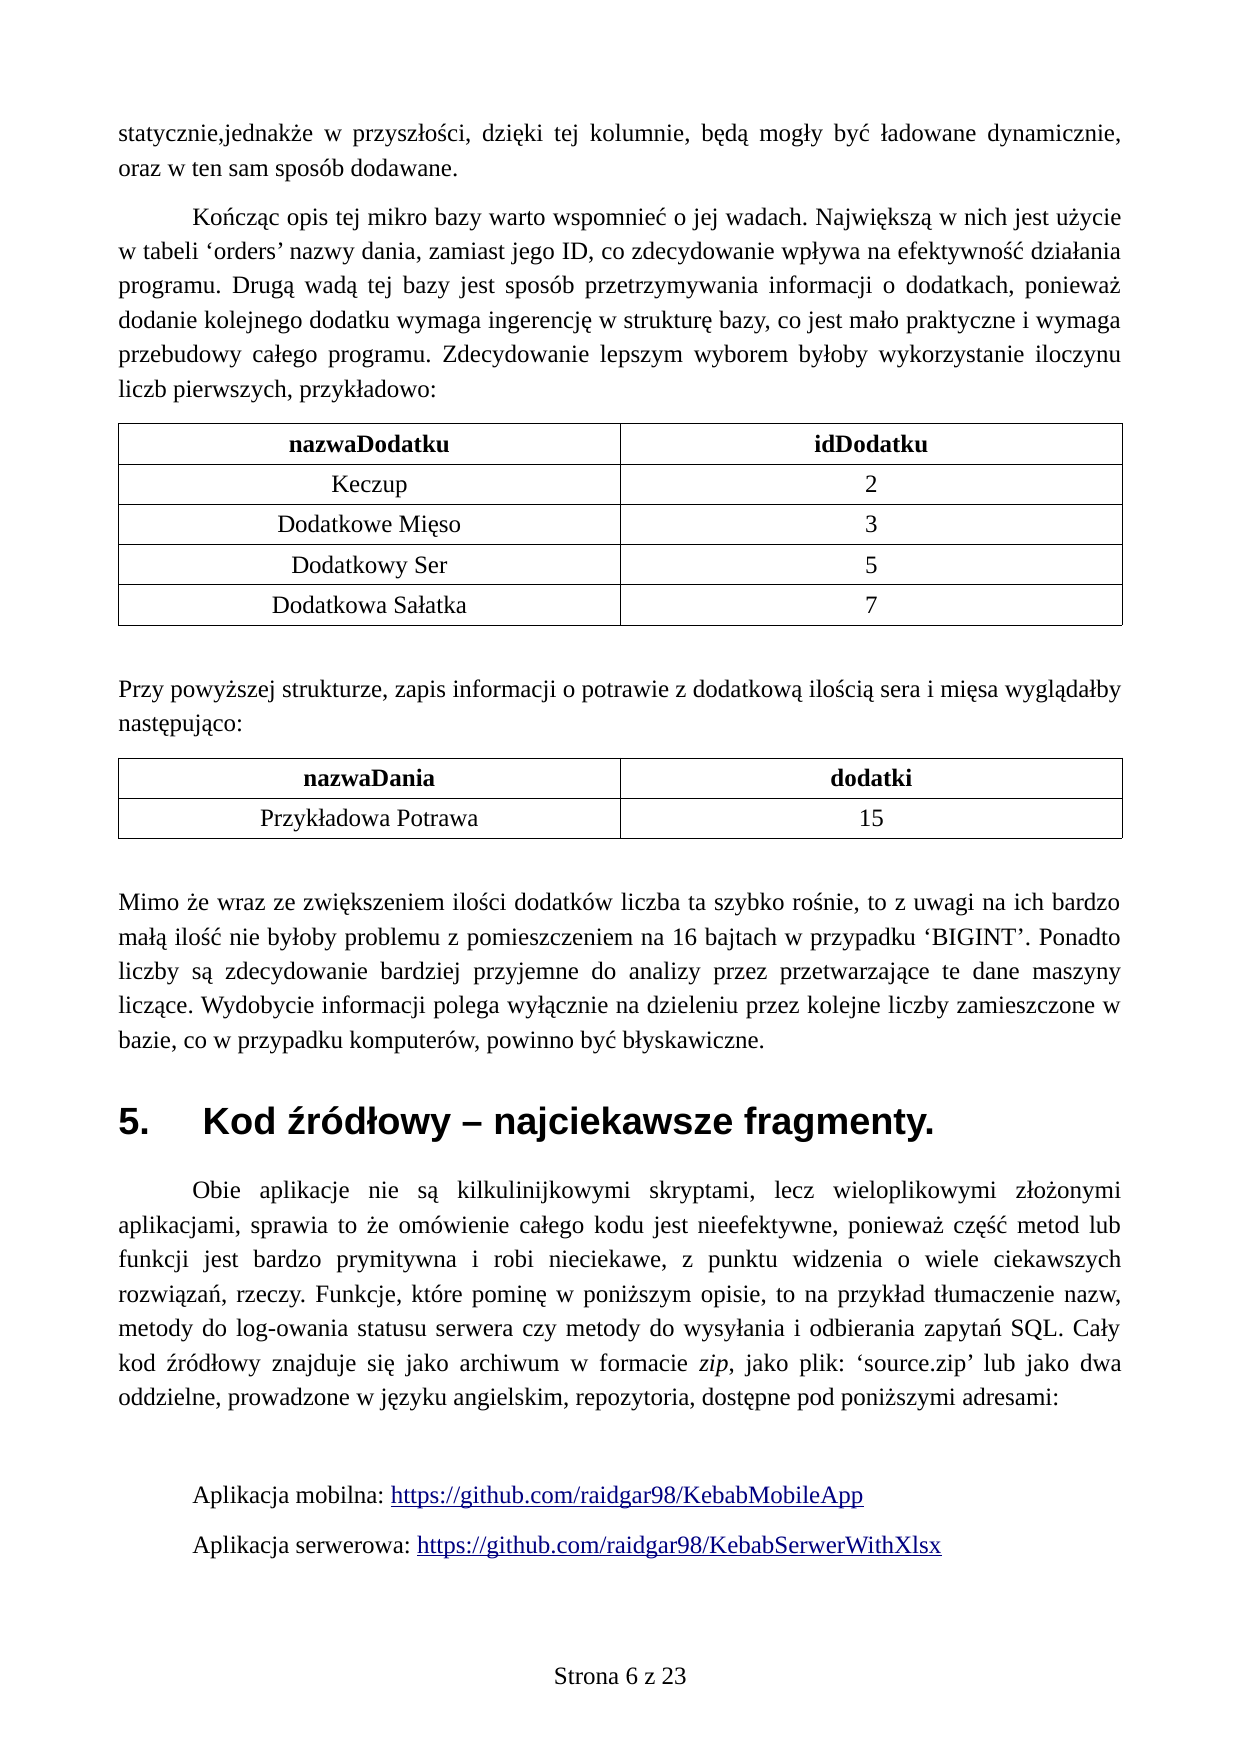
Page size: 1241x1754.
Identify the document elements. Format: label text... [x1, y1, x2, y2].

table_cell 2 [621, 465, 1122, 504]
table_header dodatki [621, 759, 1122, 798]
text Obie aplikacje nie są kilkulinijkowymi skryptami, lecz wieloplikowymi złożonymi aplikacjami, sprawia to że omówienie całego kodu jest nieefektywne, ponieważ część metod lub funkcji jest bardzo prymitywna i robi nieciekawe, z punktu widzenia o wiele ciekawszych rozwiązań, rzeczy. Funkcje, które pominę w poniższym opisie, to na przykład tłumaczenie nazw, metody do log-owania statusu serwera czy metody do wysyłania i odbierania zapytań SQL. Cały kod źródłowy znajduje się jako archiwum w formacie zip, jako plik: ‘source.zip’ lub jako dwa oddzielne, prowadzone w języku angielskim, repozytoria, dostępne pod poniższymi adresami: [118, 1176, 1122, 1411]
text Przy powyższej strukturze, zapis informacji o potrawie z dodatkową ilością sera i mięsa wyglądałby następująco: [118, 674, 1122, 737]
table_cell 7 [621, 585, 1122, 625]
table_cell Dodatkowa Sałatka [119, 585, 620, 625]
table_header nazwaDania [119, 759, 620, 798]
text statycznie,jednakże w przyszłości, dzięki tej kolumnie, będą mogły być ładowane dynamicznie, oraz w ten sam sposób dodawane. [118, 118, 1122, 181]
text Aplikacja mobilna: https://github.com/raidgar98/KebabMobileApp [118, 1481, 1122, 1509]
table_cell Dodatkowy Ser [119, 545, 620, 584]
subtitle Kod źródłowy – najciekawsze fragmenty. [118, 1099, 1122, 1143]
table_cell 5 [621, 545, 1122, 584]
table_header idDodatku [621, 424, 1122, 463]
text Aplikacja serwerowa: https://github.com/raidgar98/KebabSerwerWithXlsx [118, 1530, 1122, 1558]
text Mimo że wraz ze zwiększeniem ilości dodatków liczba ta szybko rośnie, to z uwagi na ich bardzo małą ilość nie byłoby problemu z pomieszczeniem na 16 bajtach w przypadku ‘BIGINT’. Ponadto liczby są zdecydowanie bardziej przyjemne do analizy przez przetwarzające te dane maszyny liczące. Wydobycie informacji polega wyłącznie na dzieleniu przez kolejne liczby zamieszczone w bazie, co w przypadku komputerów, powinno być błyskawiczne. [118, 887, 1122, 1054]
table_header nazwaDodatku [119, 424, 620, 463]
table_cell Dodatkowe Mięso [119, 505, 620, 544]
text Kończąc opis tej mikro bazy warto wspomnieć o jej wadach. Największą w nich jest użycie w tabeli ‘orders’ nazwy dania, zamiast jego ID, co zdecydowanie wpływa na efektywność działania programu. Drugą wadą tej bazy jest sposób przetrzymywania informacji o dodatkach, ponieważ dodanie kolejnego dodatku wymaga ingerencję w strukturę bazy, co jest mało praktyczne i wymaga przebudowy całego programu. Zdecydowanie lepszym wyborem byłoby wykorzystanie iloczynu liczb pierwszych, przykładowo: [118, 202, 1122, 403]
table_cell Przykładowa Potrawa [119, 799, 620, 838]
table_cell Keczup [119, 465, 620, 504]
table_cell 15 [621, 799, 1122, 838]
table_cell 3 [621, 505, 1122, 544]
